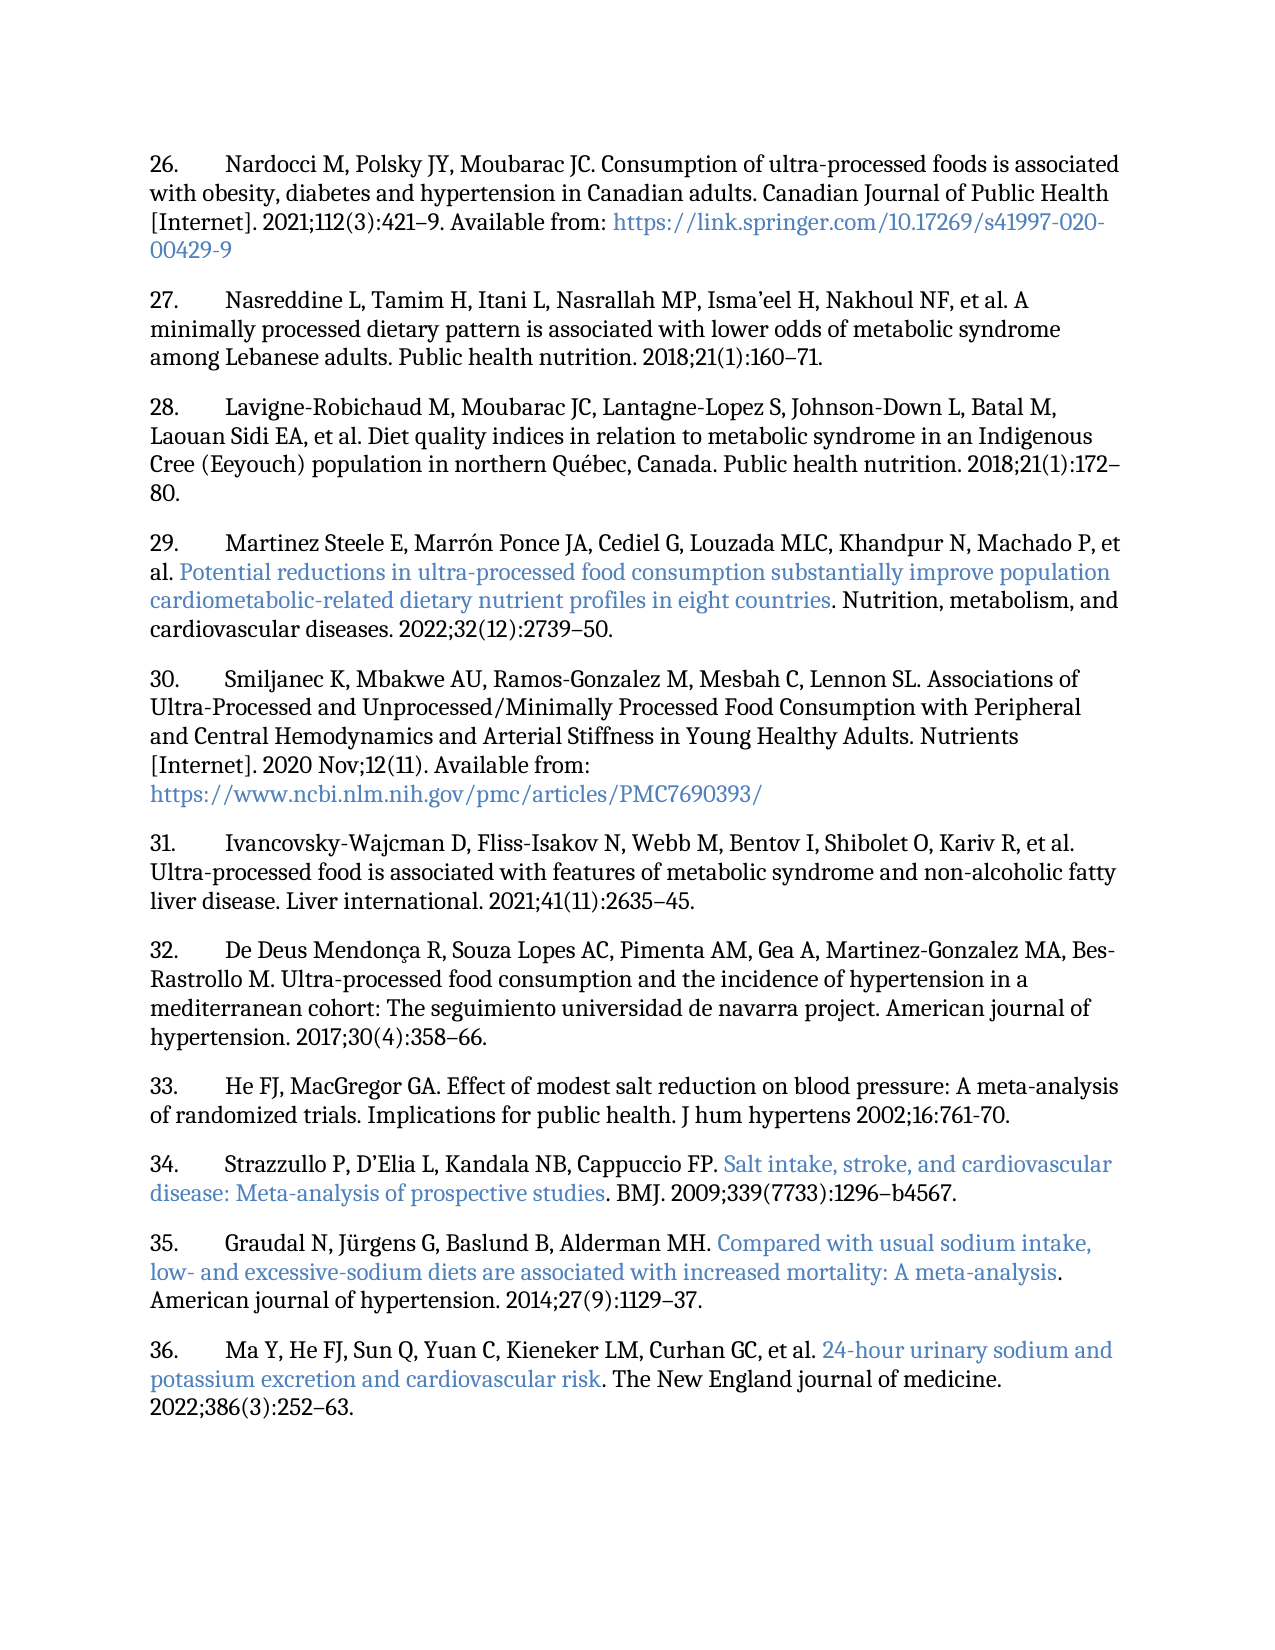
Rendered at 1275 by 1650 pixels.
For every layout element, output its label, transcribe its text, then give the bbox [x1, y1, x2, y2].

text 35. Graudal N, Jürgens G, Baslund B, Alderman MH. Compared with usual sodium intake, low- and excessive-sodium diets are associated with increased mortality: A meta-analysis. American journal of hypertension. 2014;27(9):1129–37. [150, 1229, 1125, 1315]
text 27. Nasreddine L, Tamim H, Itani L, Nasrallah MP, Isma’eel H, Nakhoul NF, et al. A minimally processed dietary pattern is associated with lower odds of metabolic syndrome among Lebanese adults. Public health nutrition. 2018;21(1):160–71. [150, 286, 1125, 372]
text 26. Nardocci M, Polsky JY, Moubarac JC. Consumption of ultra-processed foods is associated with obesity, diabetes and hypertension in Canadian adults. Canadian Journal of Public Health [Internet]. 2021;112(3):421–9. Available from: https://link.springer.com/10.17269/s41997-020-00429-9 [150, 150, 1125, 265]
text 34. Strazzullo P, D’Elia L, Kandala NB, Cappuccio FP. Salt intake, stroke, and cardiovascular disease: Meta-analysis of prospective studies. BMJ. 2009;339(7733):1296–b4567. [150, 1150, 1125, 1208]
text 32. De Deus Mendonça R, Souza Lopes AC, Pimenta AM, Gea A, Martinez-Gonzalez MA, Bes-Rastrollo M. Ultra-processed food consumption and the incidence of hypertension in a mediterranean cohort: The seguimiento universidad de navarra project. American journal of hypertension. 2017;30(4):358–66. [150, 936, 1125, 1051]
text 29. Martinez Steele E, Marrón Ponce JA, Cediel G, Louzada MLC, Khandpur N, Machado P, et al. Potential reductions in ultra-processed food consumption substantially improve population cardiometabolic-related dietary nutrient profiles in eight countries. Nutrition, metabolism, and cardiovascular diseases. 2022;32(12):2739–50. [150, 529, 1125, 644]
text 28. Lavigne-Robichaud M, Moubarac JC, Lantagne-Lopez S, Johnson-Down L, Batal M, Laouan Sidi EA, et al. Diet quality indices in relation to metabolic syndrome in an Indigenous Cree (Eeyouch) population in northern Québec, Canada. Public health nutrition. 2018;21(1):172–80. [150, 393, 1125, 508]
text 33. He FJ, MacGregor GA. Effect of modest salt reduction on blood pressure: A meta-analysis of randomized trials. Implications for public health. J hum hypertens 2002;16:761-70. [150, 1072, 1125, 1129]
text 31. Ivancovsky-Wajcman D, Fliss-Isakov N, Webb M, Bentov I, Shibolet O, Kariv R, et al. Ultra-processed food is associated with features of metabolic syndrome and non-alcoholic fatty liver disease. Liver international. 2021;41(11):2635–45. [150, 829, 1125, 915]
text 30. Smiljanec K, Mbakwe AU, Ramos-Gonzalez M, Mesbah C, Lennon SL. Associations of Ultra-Processed and Unprocessed/Minimally Processed Food Consumption with Peripheral and Central Hemodynamics and Arterial Stiffness in Young Healthy Adults. Nutrients [Internet]. 2020 Nov;12(11). Available from: https://www.ncbi.nlm.nih.gov/pmc/articles/PMC7690393/ [150, 664, 1125, 808]
text 36. Ma Y, He FJ, Sun Q, Yuan C, Kieneker LM, Curhan GC, et al. 24-hour urinary sodium and potassium excretion and cardiovascular risk. The New England journal of medicine. 2022;386(3):252–63. [150, 1336, 1125, 1422]
